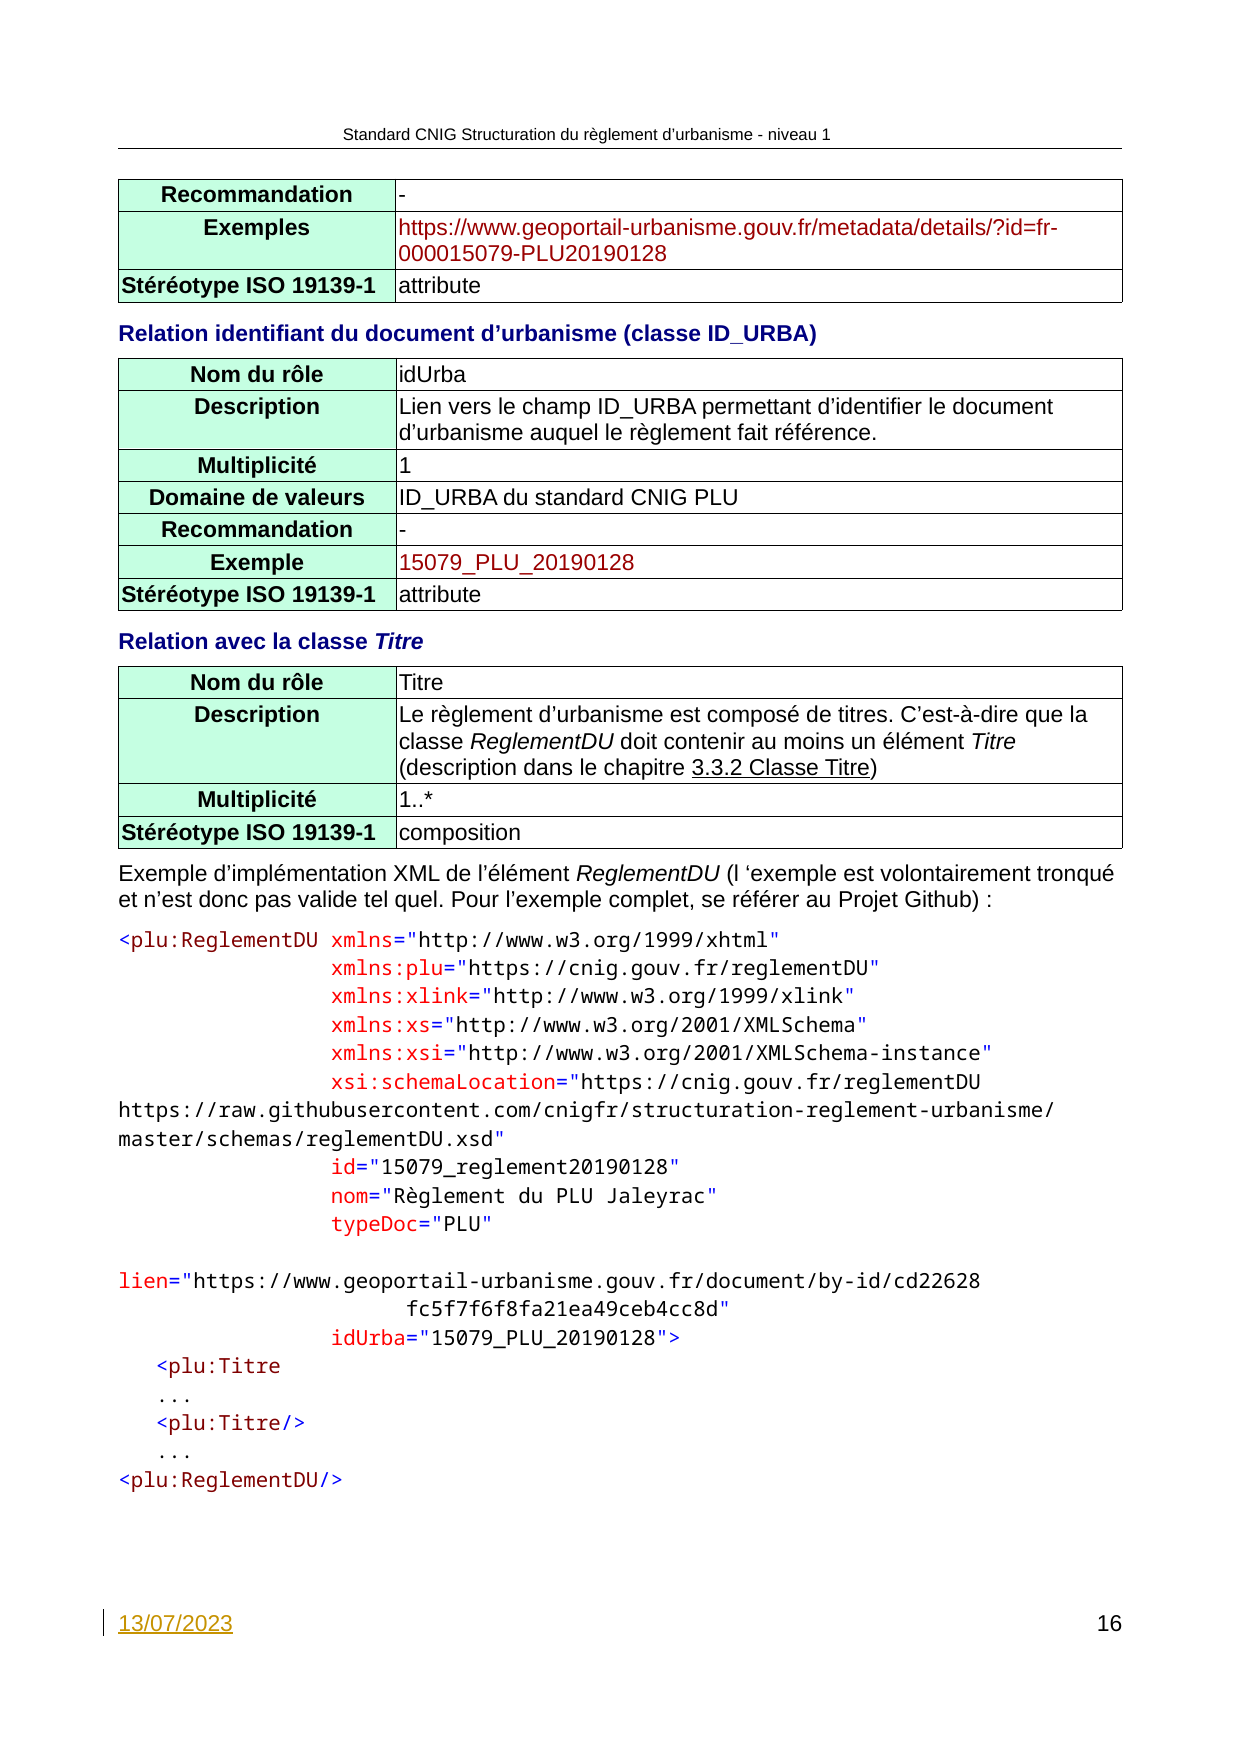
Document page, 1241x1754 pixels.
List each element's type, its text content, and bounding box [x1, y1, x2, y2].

text ... [118, 1437, 1122, 1465]
text lien="https://www.geoportail-urbanisme.gouv.fr/document/by-id/cd22628 fc5f7f6f8fa21ea49ceb4cc8d" [118, 1238, 1122, 1323]
subtitle Relation avec la classe Titre [118, 628, 1122, 654]
table_cell Stéréotype ISO 19139-1 [119, 579, 396, 610]
table_cell Exemple [119, 546, 396, 578]
table_cell 15079_PLU_20190128 [397, 546, 1122, 578]
text <plu:ReglementDU/> [118, 1465, 1122, 1493]
subtitle Relation identifiant du document d’urbanisme (classe ID_URBA) [118, 319, 1122, 346]
table_cell attribute [396, 270, 1122, 302]
text ... [118, 1380, 1122, 1408]
table_cell Multiplicité [119, 784, 396, 816]
text <plu:Titre/> [118, 1408, 1122, 1437]
table_cell https://www.geoportail-urbanisme.gouv.fr/metadata/details/?id=fr-000015079-PLU20190128 [396, 212, 1122, 269]
text nom="Règlement du PLU Jaleyrac" [118, 1181, 1122, 1209]
table_cell Lien vers le champ ID_URBA permettant d’identifier le document d’urbanisme auquel le règlement fait référence. [397, 391, 1122, 448]
text <plu:Titre [118, 1351, 1122, 1380]
table_cell ID_URBA du standard CNIG PLU [397, 482, 1122, 513]
table_cell composition [397, 817, 1122, 848]
table_cell Domaine de valeurs [119, 482, 396, 513]
table_cell attribute [397, 579, 1122, 610]
text xmlns:xs="http://www.w3.org/2001/XMLSchema" [118, 1010, 1122, 1038]
table_cell 1..* [397, 784, 1122, 816]
table_cell Recommandation [119, 514, 396, 545]
table_cell Multiplicité [119, 450, 396, 481]
table_cell Description [119, 699, 396, 783]
table_cell Exemples [119, 212, 395, 269]
text xsi:schemaLocation="https://cnig.gouv.fr/reglementDU https://raw.githubusercontent.com/cnigfr/structuration-reglement-urbanisme/master/schemas/reglementDU.xsd" [118, 1067, 1122, 1152]
text typeDoc="PLU" [118, 1209, 1122, 1238]
table_cell - [397, 514, 1122, 545]
text idUrba="15079_PLU_20190128"> [118, 1323, 1122, 1351]
text Exemple d’implémentation XML de l’élément ReglementDU (l ‘exemple est volontairement tronqué et n’est donc pas valide tel quel. Pour l’exemple complet, se référer au Projet Github) : [118, 860, 1122, 912]
text xmlns:xsi="http://www.w3.org/2001/XMLSchema-instance" [118, 1038, 1122, 1067]
table_cell Recommandation [119, 180, 395, 211]
text xmlns:xlink="http://www.w3.org/1999/xlink" [118, 982, 1122, 1010]
table_cell 1 [397, 450, 1122, 481]
table_cell Description [119, 391, 396, 448]
text <plu:ReglementDU xmlns="http://www.w3.org/1999/xhtml" [118, 925, 1122, 953]
table_cell Le règlement d’urbanisme est composé de titres. C’est-à-dire que la classe ReglementDU doit contenir au moins un élément Titre (description dans le chapitre 3.3.2 Classe Titre) [397, 699, 1122, 783]
table_cell - [396, 180, 1122, 211]
text id="15079_reglement20190128" [118, 1152, 1122, 1181]
table_header Nom du rôle [119, 667, 396, 698]
text xmlns:plu="https://cnig.gouv.fr/reglementDU" [118, 953, 1122, 982]
table_header idUrba [397, 359, 1122, 390]
table_header Titre [397, 667, 1122, 698]
table_cell Stéréotype ISO 19139-1 [119, 270, 395, 302]
table_header Nom du rôle [119, 359, 396, 390]
table_cell Stéréotype ISO 19139-1 [119, 817, 396, 848]
